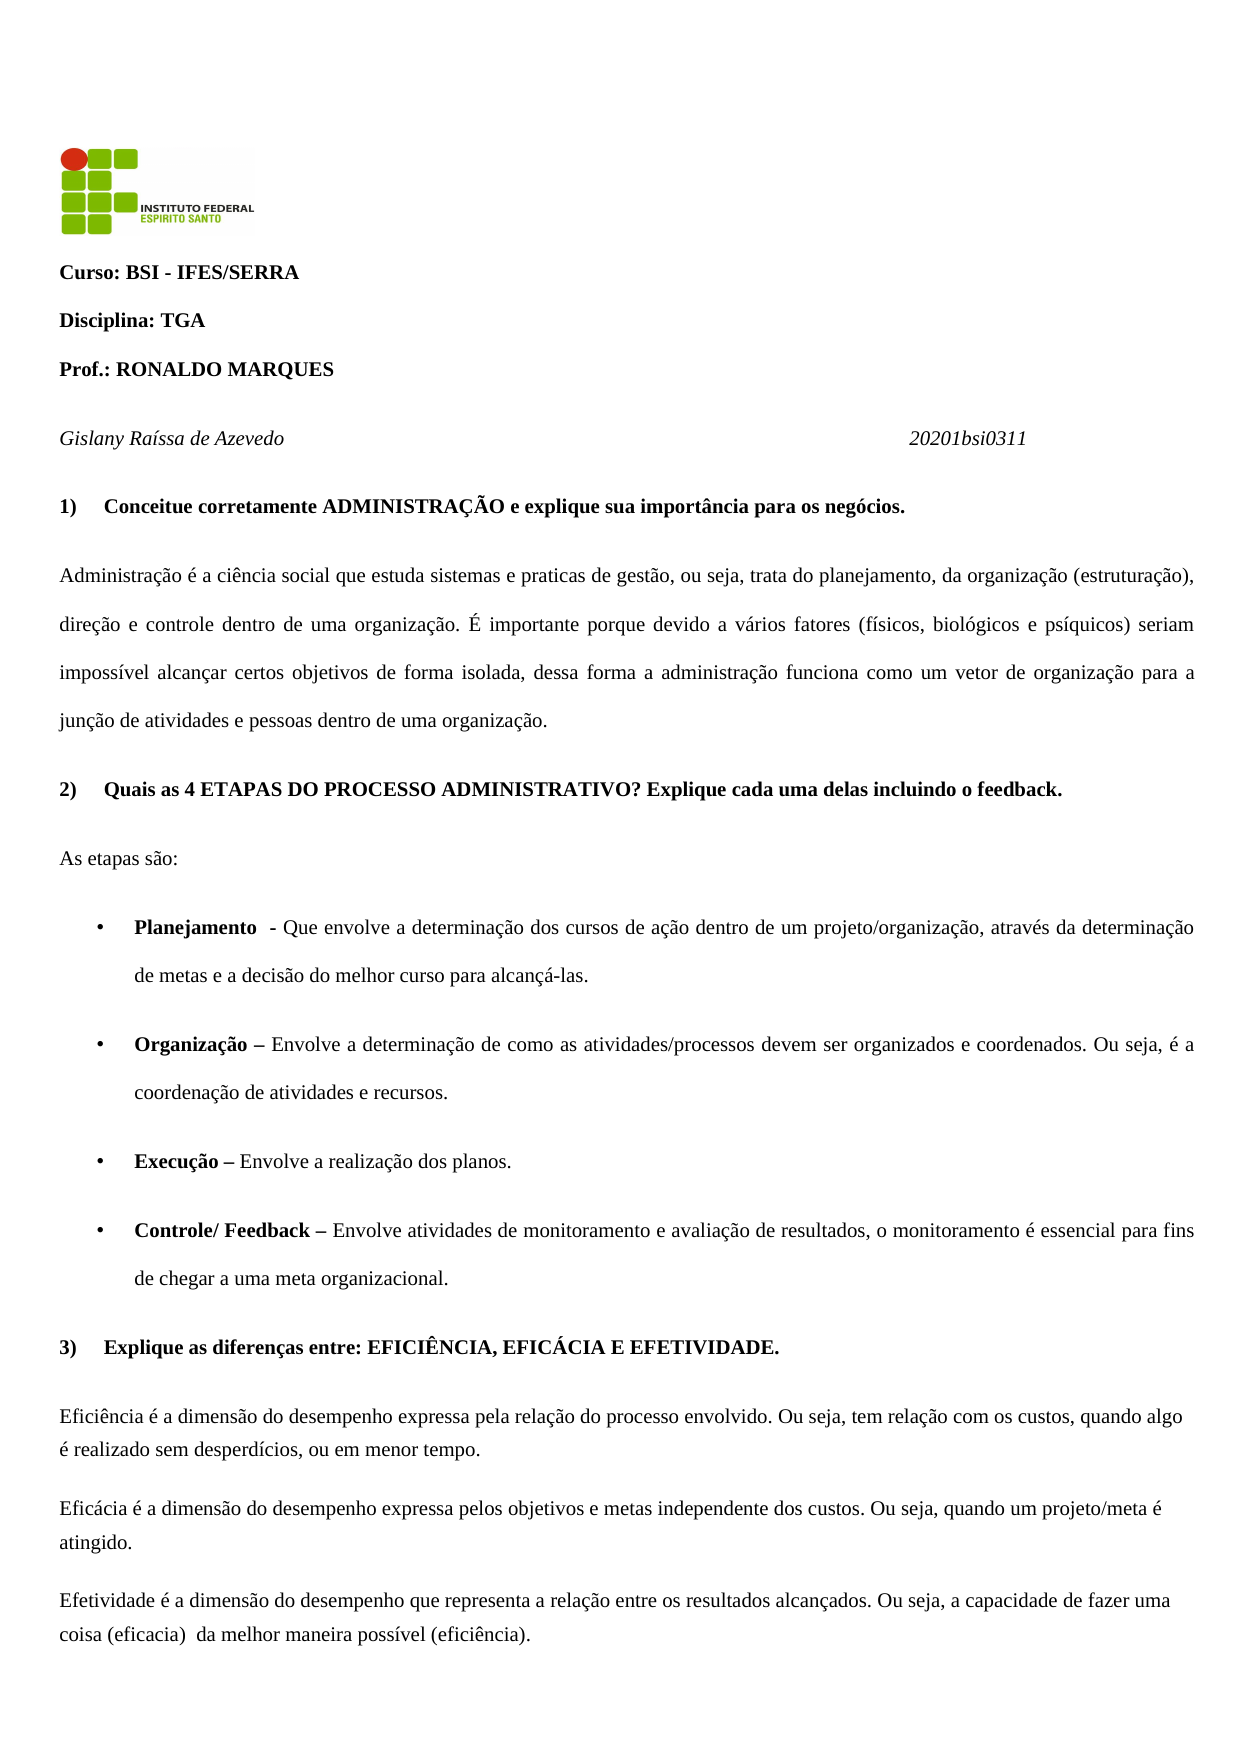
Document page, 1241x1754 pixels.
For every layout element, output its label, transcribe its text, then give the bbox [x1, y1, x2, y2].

list Administração é a ciência social que estuda sistemas e praticas de gestão, ou seja, trata do planejamento, da organização (estruturação), direção e controle dentro de uma organização. É importante porque devido a vários fatores (físicos, biológicos e psíquicos) seriam impossível alcançar certos objetivos de forma isolada, dessa forma a administração funciona como um vetor de organização para a junção de atividades e pessoas dentro de uma organização. [59, 563, 1196, 732]
list Execução – Envolve a realização dos planos. [97, 1149, 1196, 1173]
text Prof.: RONALDO MARQUES [59, 356, 1196, 381]
list Planejamento - Que envolve a determinação dos cursos de ação dentro de um projeto/organização, através da determinação de metas e a decisão do melhor curso para alcançá-las. [97, 914, 1196, 987]
picture [59, 147, 255, 236]
text Disciplina: TGA [59, 308, 1196, 332]
list As etapas são: [59, 846, 1196, 870]
list Eficácia é a dimensão do desempenho expressa pelos objetivos e metas independente dos custos. Ou seja, quando um projeto/meta é atingido. [59, 1496, 1196, 1554]
list Eficiência é a dimensão do desempenho expressa pela relação do processo envolvido. Ou seja, tem relação com os custos, quando algo é realizado sem desperdícios, ou em menor tempo. [59, 1404, 1196, 1461]
list Explique as diferenças entre: EFICIÊNCIA, EFICÁCIA E EFETIVIDADE. [59, 1335, 1196, 1359]
text Curso: BSI - IFES/SERRA [59, 260, 1196, 284]
list Quais as 4 ETAPAS DO PROCESSO ADMINISTRATIVO? Explique cada uma delas incluindo o feedback. [59, 777, 1196, 801]
list Efetividade é a dimensão do desempenho que representa a relação entre os resultados alcançados. Ou seja, a capacidade de fazer uma coisa (eficacia) da melhor maneira possível (eficiência). [59, 1588, 1196, 1646]
text Gislany Raíssa de Azevedo 20201bsi0311 [59, 425, 1196, 449]
list Controle/ Feedback – Envolve atividades de monitoramento e avaliação de resultados, o monitoramento é essencial para fins de chegar a uma meta organizacional. [97, 1218, 1196, 1290]
list Conceitue corretamente ADMINISTRAÇÃO e explique sua importância para os negócios. [59, 494, 1196, 518]
list Organização – Envolve a determinação de como as atividades/processos devem ser organizados e coordenados. Ou seja, é a coordenação de atividades e recursos. [97, 1032, 1196, 1104]
